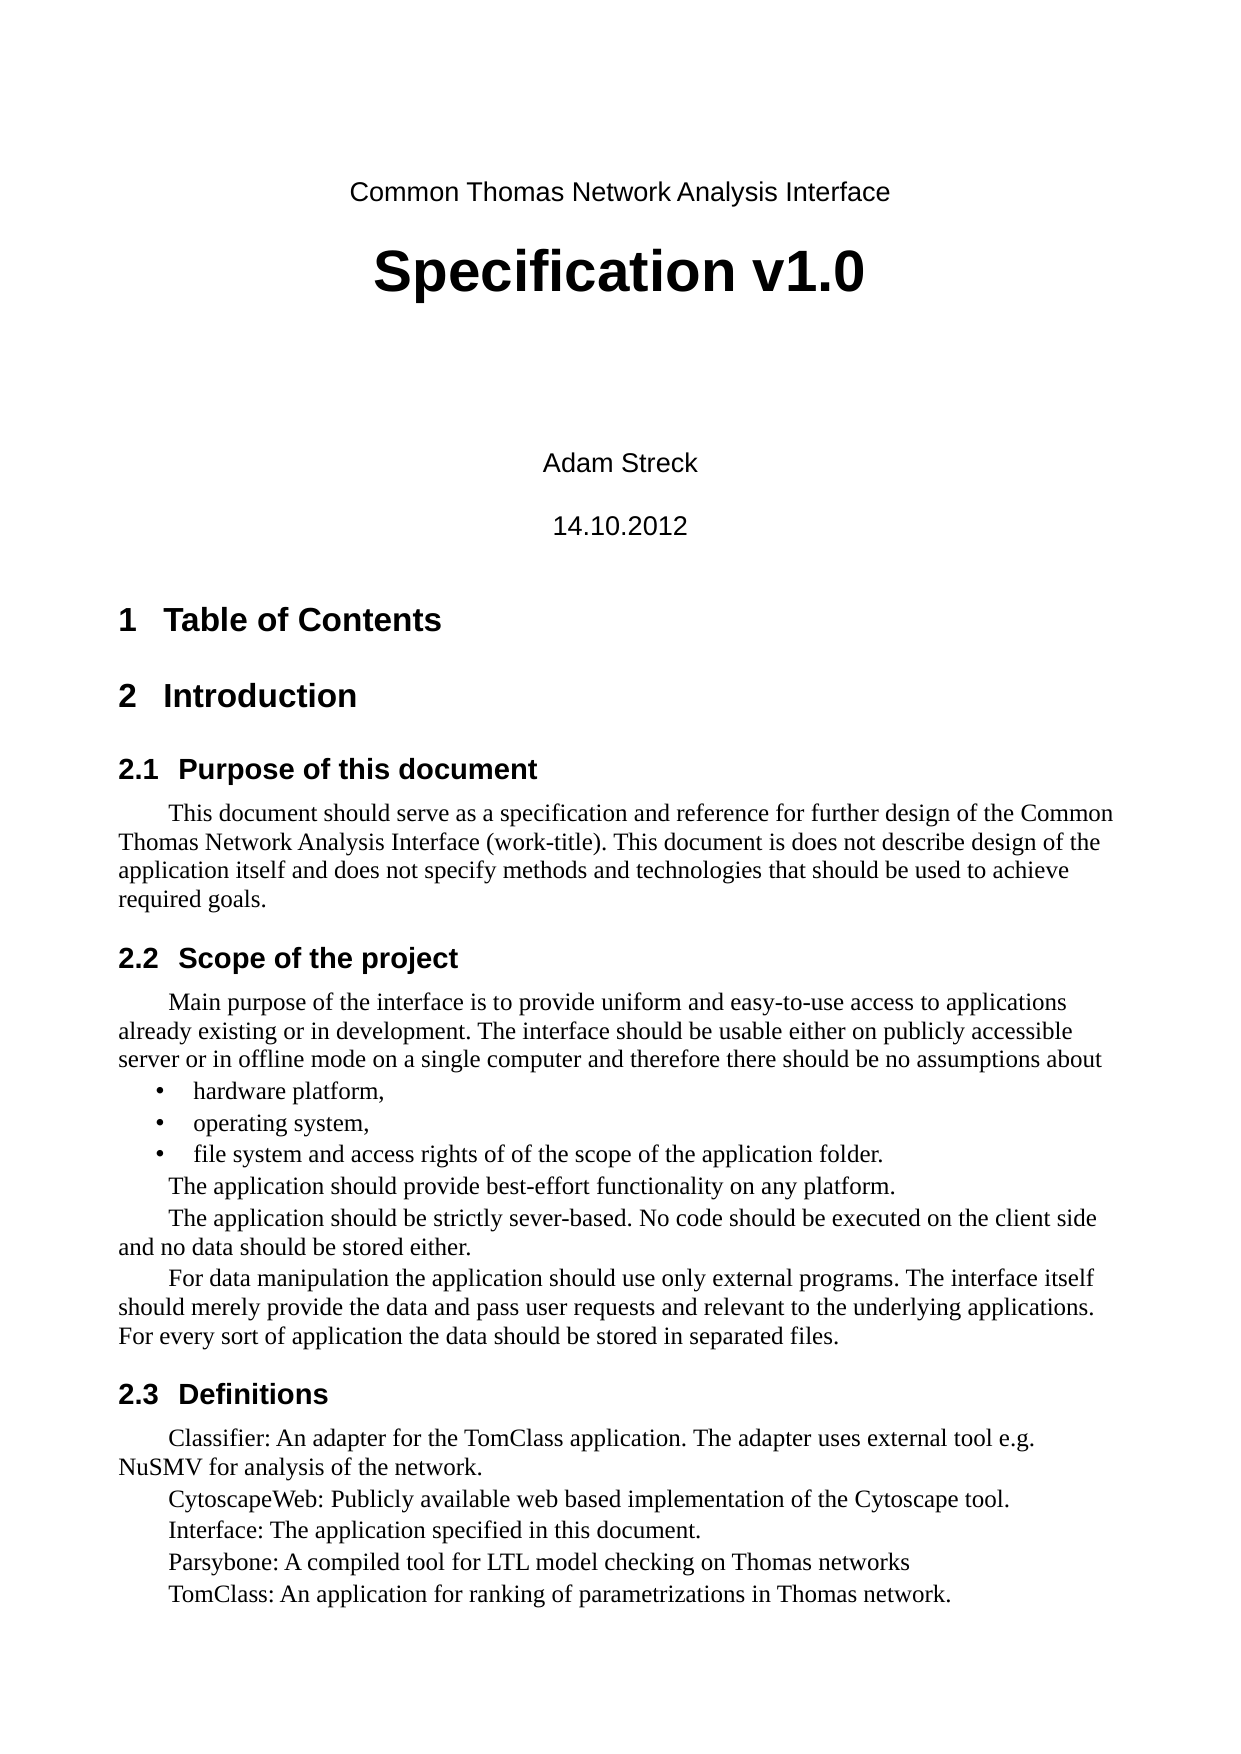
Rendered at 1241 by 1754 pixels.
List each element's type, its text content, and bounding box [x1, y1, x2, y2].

text The application should be strictly sever-based. No code should be executed on the client side and no data should be stored either. [118, 1203, 1122, 1260]
text The application should provide best-effort functionality on any platform. [118, 1171, 1122, 1200]
text Classifier: An adapter for the TomClass application. The adapter uses external tool e.g. NuSMV for analysis of the network. [118, 1423, 1122, 1481]
text Specification v1.0 [118, 236, 1122, 303]
text Main purpose of the interface is to provide uniform and easy-to-use access to applications already existing or in development. The interface should be usable either on publicly accessible server or in offline mode on a single computer and therefore there should be no assumptions about [118, 987, 1122, 1073]
list operating system, [156, 1108, 1122, 1137]
text This document should serve as a specification and reference for further design of the Common Thomas Network Analysis Interface (work-title). This document is does not describe design of the application itself and does not specify methods and technologies that should be used to achieve required goals. [118, 798, 1122, 913]
text Interface: The application specified in this document. [118, 1516, 1122, 1544]
subtitle Introduction [118, 676, 1122, 714]
text Parsybone: A compiled tool for LTL model checking on Thomas networks [118, 1547, 1122, 1576]
text CytoscapeWeb: Publicly available web based implementation of the Cytoscape tool. [118, 1484, 1122, 1513]
text TomClass: An application for ranking of parametrizations in Thomas network. [118, 1579, 1122, 1608]
list hardware platform, [156, 1076, 1122, 1105]
text 14.10.2012 [118, 510, 1122, 541]
text Common Thomas Network Analysis Interface [118, 176, 1122, 208]
subtitle Purpose of this document [118, 752, 1122, 786]
subtitle Scope of the project [118, 941, 1122, 974]
subtitle Table of Contents [118, 600, 1122, 638]
text Adam Streck [118, 447, 1122, 478]
subtitle Definitions [118, 1377, 1122, 1411]
text For data manipulation the application should use only external programs. The interface itself should merely provide the data and pass user requests and relevant to the underlying applications. For every sort of application the data should be stored in separated files. [118, 1263, 1122, 1349]
list file system and access rights of of the scope of the application folder. [156, 1139, 1122, 1168]
